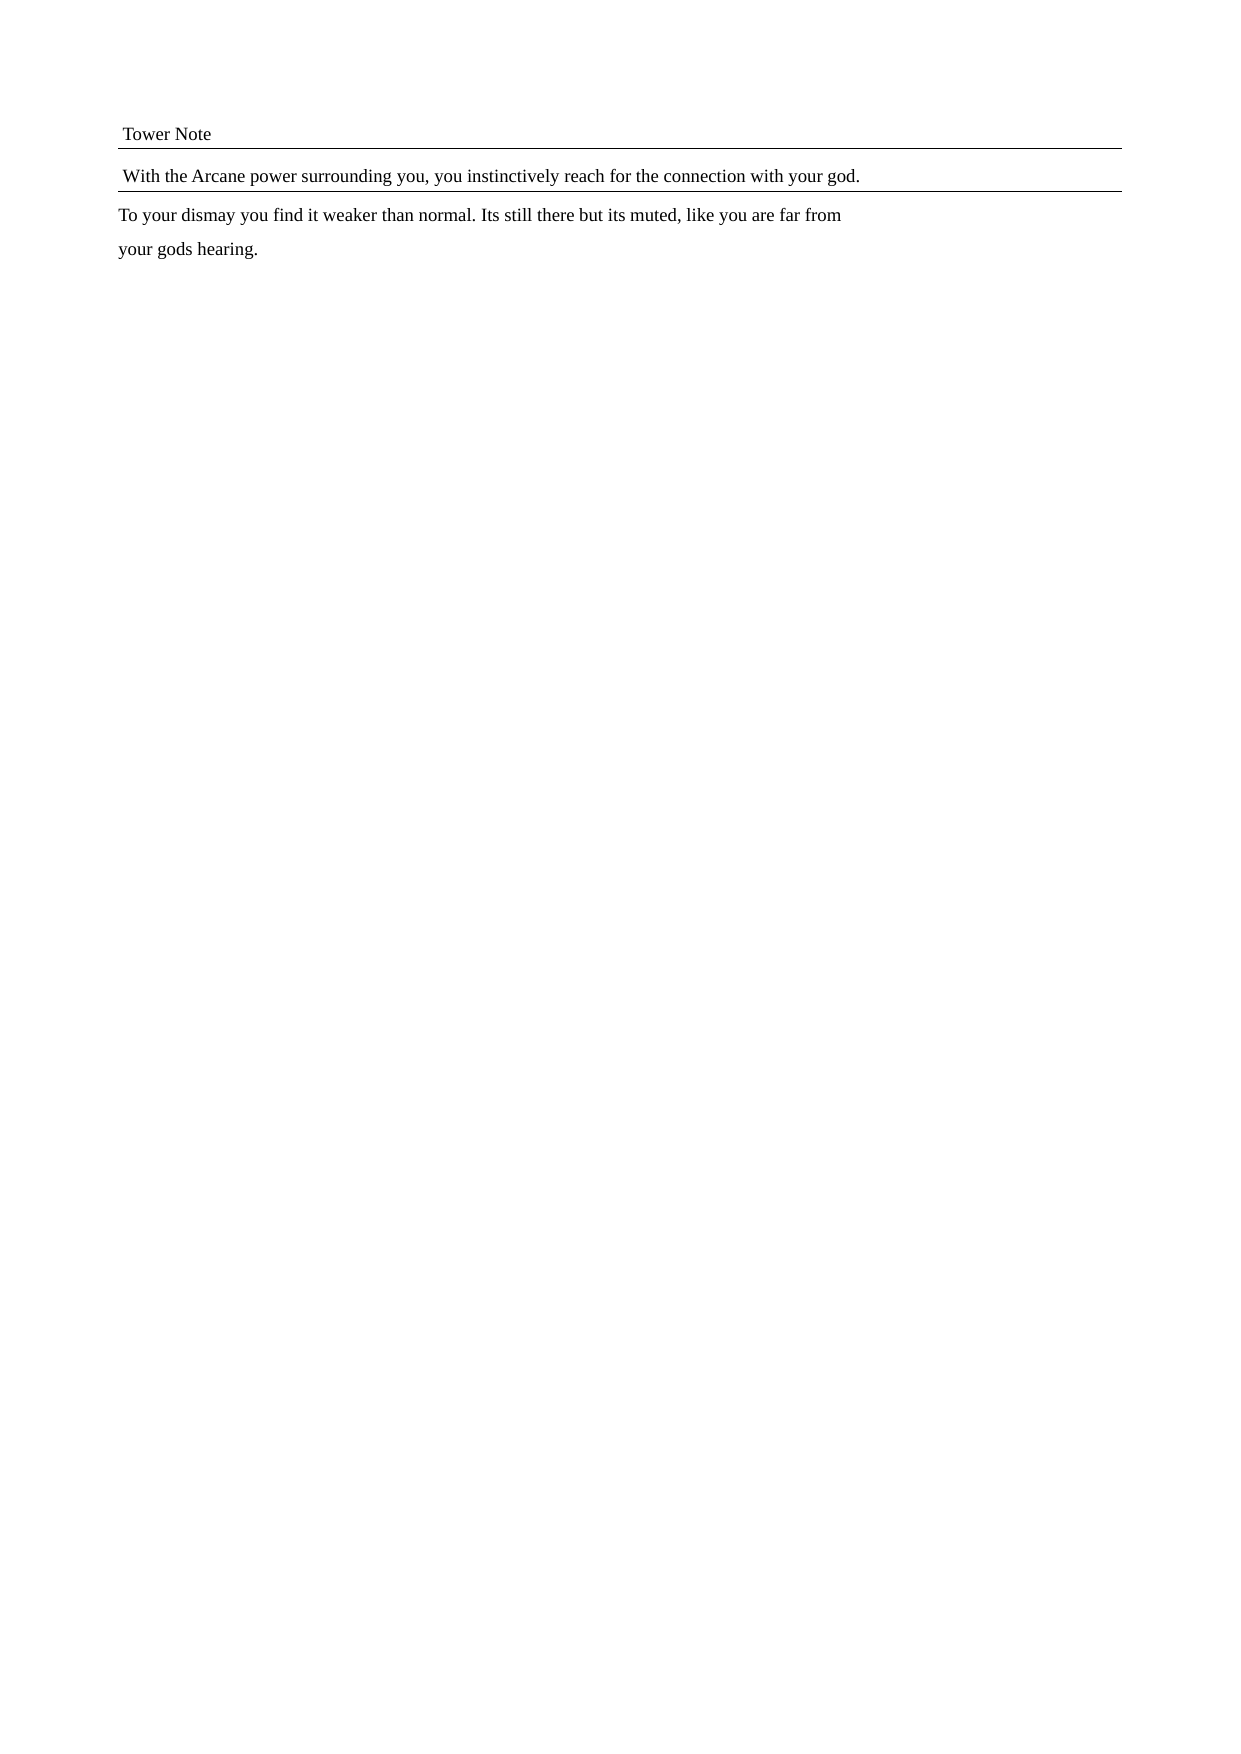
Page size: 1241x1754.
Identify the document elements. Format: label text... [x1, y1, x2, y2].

text With the Arcane power surrounding you, you instinctively reach for the connection with your god. [118, 161, 1122, 191]
text Tower Note [118, 118, 1122, 148]
text your gods hearing. [118, 238, 1122, 259]
text To your dismay you find it weaker than normal. Its still there but its muted, like you are far from [118, 204, 1122, 226]
